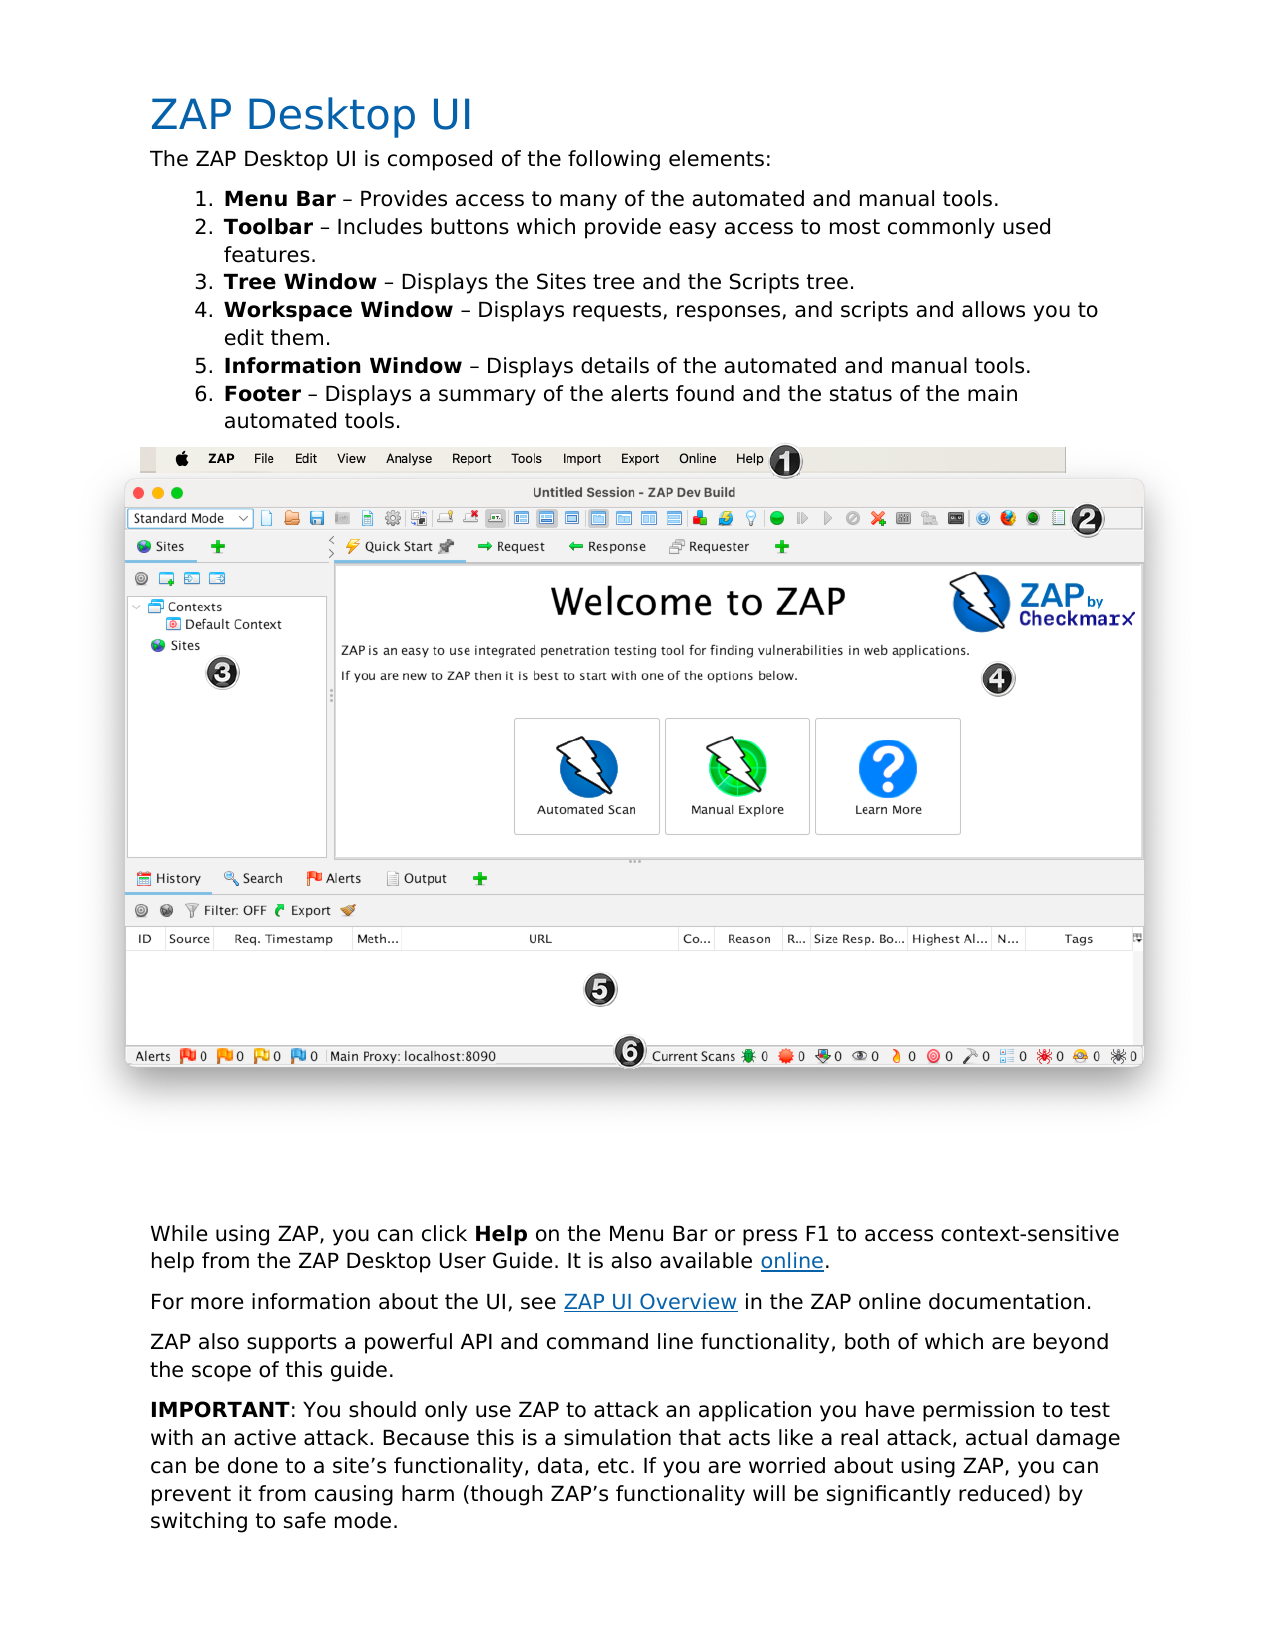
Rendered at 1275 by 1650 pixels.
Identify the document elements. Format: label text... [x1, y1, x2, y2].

subtitle ZAP Desktop UI [150, 91, 1125, 139]
text IMPORTANT: You should only use ZAP to attack an application you have permission to test with an active attack. Because this is a simulation that acts like a real attack, actual damage can be done to a site’s functionality, data, etc. If you are worried about using ZAP, you can prevent it from causing harm (though ZAP’s functionality will be significantly reduced) by switching to safe mode. [150, 1398, 1125, 1534]
list Information Window – Displays details of the automated and manual tools. [194, 354, 1125, 378]
text For more information about the UI, see ZAP UI Overview in the ZAP online documentation. [150, 1290, 1125, 1314]
text The ZAP Desktop UI is composed of the following elements: [150, 147, 1125, 171]
text ZAP also supports a powerful API and command line functionality, both of which are beyond the scope of this guide. [150, 1330, 1125, 1382]
list Workspace Window – Displays requests, responses, and scripts and allows you to edit them. [194, 298, 1125, 350]
list Menu Bar – Provides access to many of the automated and manual tools. [194, 187, 1125, 211]
picture [71, 442, 1198, 1138]
list Toolbar – Includes buttons which provide easy access to most commonly used features. [194, 215, 1125, 267]
list Footer – Displays a summary of the alerts found and the status of the main automated tools. [194, 382, 1125, 434]
list Tree Window – Displays the Sites tree and the Scripts tree. [194, 270, 1125, 295]
text While using ZAP, you can click Help on the Menu Bar or press F1 to access context-sensitive help from the ZAP Desktop User Guide. It is also available online. [150, 1222, 1125, 1274]
